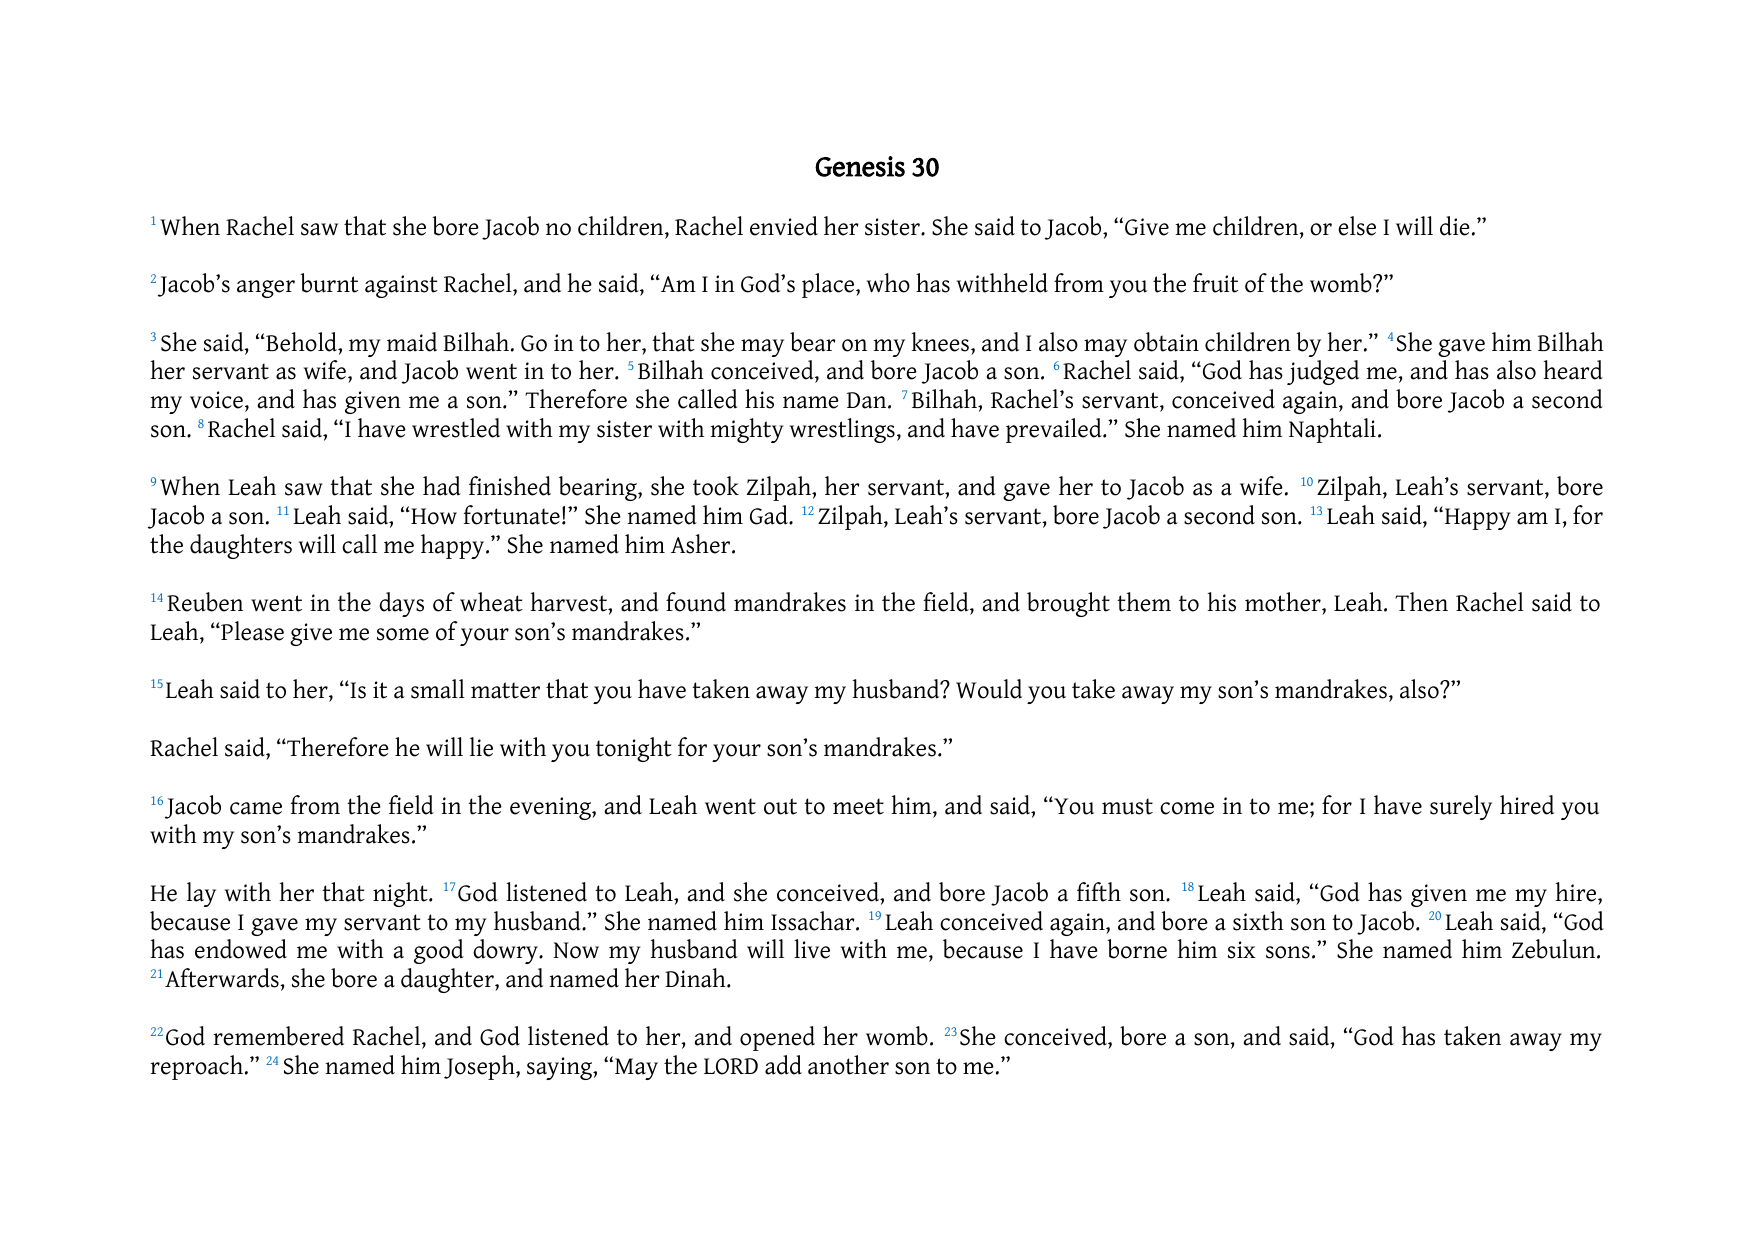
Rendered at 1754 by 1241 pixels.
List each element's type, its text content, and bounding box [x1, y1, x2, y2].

text Rachel said, “Therefore he will lie with you tonight for your son’s mandrakes.” [150, 734, 1604, 763]
text 1 When Rachel saw that she bore Jacob no children, Rachel envied her sister. She said to Jacob, “Give me children, or else I will die.” [150, 213, 1604, 242]
text Genesis 30 [150, 150, 1604, 184]
text 16 Jacob came from the field in the evening, and Leah went out to meet him, and said, “You must come in to me; for I have surely hired you with my son’s mandrakes.” [150, 792, 1604, 850]
text He lay with her that night. 17 God listened to Leah, and she conceived, and bore Jacob a fifth son. 18 Leah said, “God has given me my hire, because I gave my servant to my husband.” She named him Issachar. 19 Leah conceived again, and bore a sixth son to Jacob. 20 Leah said, “God has endowed me with a good dowry. Now my husband will live with me, because I have borne him six sons.” She named him Zebulun. 21 Afterwards, she bore a daughter, and named her Dinah. [150, 879, 1604, 994]
text 2 Jacob’s anger burnt against Rachel, and he said, “Am I in God’s place, who has withheld from you the fruit of the womb?” [150, 271, 1604, 300]
text 3 She said, “Behold, my maid Bilhah. Go in to her, that she may bear on my knees, and I also may obtain children by her.” 4 She gave him Bilhah her servant as wife, and Jacob went in to her. 5 Bilhah conceived, and bore Jacob a son. 6 Rachel said, “God has judged me, and has also heard my voice, and has given me a son.” Therefore she called his name Dan. 7 Bilhah, Rachel’s servant, conceived again, and bore Jacob a second son. 8 Rachel said, “I have wrestled with my sister with mighty wrestlings, and have prevailed.” She named him Naphtali. [150, 329, 1604, 444]
text 15 Leah said to her, “Is it a small matter that you have taken away my husband? Would you take away my son’s mandrakes, also?” [150, 676, 1604, 705]
text 9 When Leah saw that she had finished bearing, she took Zilpah, her servant, and gave her to Jacob as a wife. 10 Zilpah, Leah’s servant, bore Jacob a son. 11 Leah said, “How fortunate!” She named him Gad. 12 Zilpah, Leah’s servant, bore Jacob a second son. 13 Leah said, “Happy am I, for the daughters will call me happy.” She named him Asher. [150, 473, 1604, 560]
text 22 God remembered Rachel, and God listened to her, and opened her womb. 23 She conceived, bore a son, and said, “God has taken away my reproach.” 24 She named him Joseph, saying, “May the LORD add another son to me.” [150, 1024, 1604, 1081]
text 14 Reuben went in the days of wheat harvest, and found mandrakes in the field, and brought them to his mother, Leah. Then Rachel said to Leah, “Please give me some of your son’s mandrakes.” [150, 589, 1604, 647]
